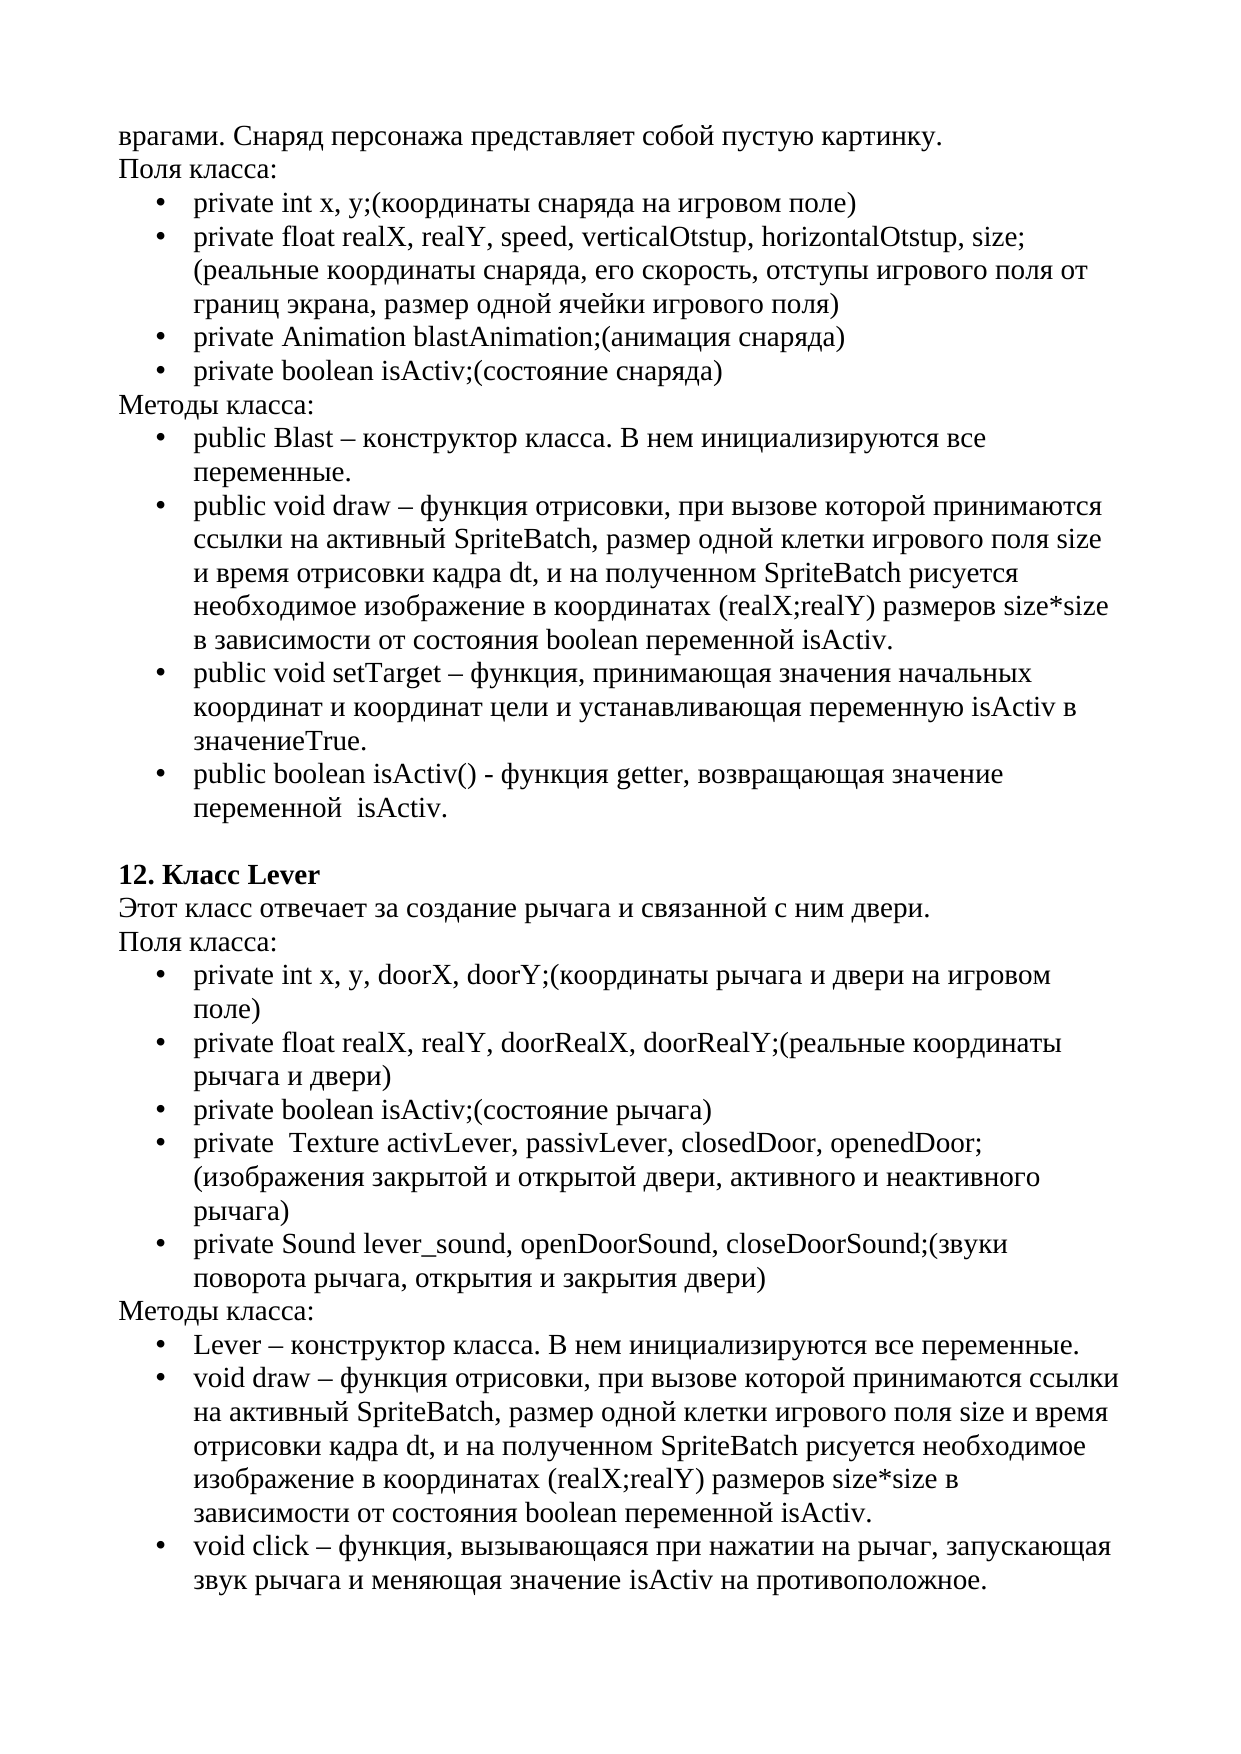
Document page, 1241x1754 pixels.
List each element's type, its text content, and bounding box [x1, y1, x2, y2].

list private Sound lever_sound, openDoorSound, closeDoorSound;(звуки поворота рычага, открытия и закрытия двери) [156, 1226, 1122, 1293]
text Поля класса: [118, 924, 1122, 957]
list private int x, y, doorX, doorY;(координаты рычага и двери на игровом поле) [156, 957, 1122, 1025]
list Lever – конструктор класса. В нем инициализируются все переменные. [156, 1327, 1122, 1361]
list private boolean isActiv;(состояние рычага) [156, 1092, 1122, 1126]
list public Blast – конструктор класса. В нем инициализируются все переменные. [156, 420, 1122, 488]
text Поля класса: [118, 152, 1122, 185]
list public boolean isActiv() - функция getter, возвращающая значение переменной isActiv. [156, 756, 1122, 823]
list private Animation blastAnimation;(анимация снаряда) [156, 319, 1122, 353]
text Этот класс отвечает за создание рычага и связанной с ним двери. [118, 890, 1122, 924]
text Методы класса: [118, 387, 1122, 420]
text врагами. Снаряд персонажа представляет собой пустую картинку. [118, 118, 1122, 152]
list private float realX, realY, doorRealX, doorRealY;(реальные координаты рычага и двери) [156, 1025, 1122, 1092]
list public void setTarget – функция, принимающая значения начальных координат и координат цели и устанавливающая переменную isActiv в значениеTrue. [156, 655, 1122, 756]
list private float realX, realY, speed, verticalOtstup, horizontalOtstup, size;(реальные координаты снаряда, его скорость, отступы игрового поля от границ экрана, размер одной ячейки игрового поля) [156, 219, 1122, 319]
list private boolean isActiv;(состояние снаряда) [156, 353, 1122, 387]
list public void draw – функция отрисовки, при вызове которой принимаются ссылки на активный SpriteBatch, размер одной клетки игрового поля size и время отрисовки кадра dt, и на полученном SpriteBatch рисуется необходимое изображение в координатах (realX;realY) размеров size*size в зависимости от состояния boolean переменной isActiv. [156, 488, 1122, 655]
list private Texture activLever, passivLever, closedDoor, openedDoor;(изображения закрытой и открытой двери, активного и неактивного рычага) [156, 1126, 1122, 1226]
list void draw – функция отрисовки, при вызове которой принимаются ссылки на активный SpriteBatch, размер одной клетки игрового поля size и время отрисовки кадра dt, и на полученном SpriteBatch рисуется необходимое изображение в координатах (realX;realY) размеров size*size в зависимости от состояния boolean переменной isActiv. [156, 1361, 1122, 1528]
list private int x, y;(координаты снаряда на игровом поле) [156, 185, 1122, 219]
text 12. Класс Lever [118, 857, 1122, 890]
text Методы класса: [118, 1293, 1122, 1327]
list void click – функция, вызывающаяся при нажатии на рычаг, запускающая звук рычага и меняющая значение isActiv на противоположное. [156, 1528, 1122, 1596]
